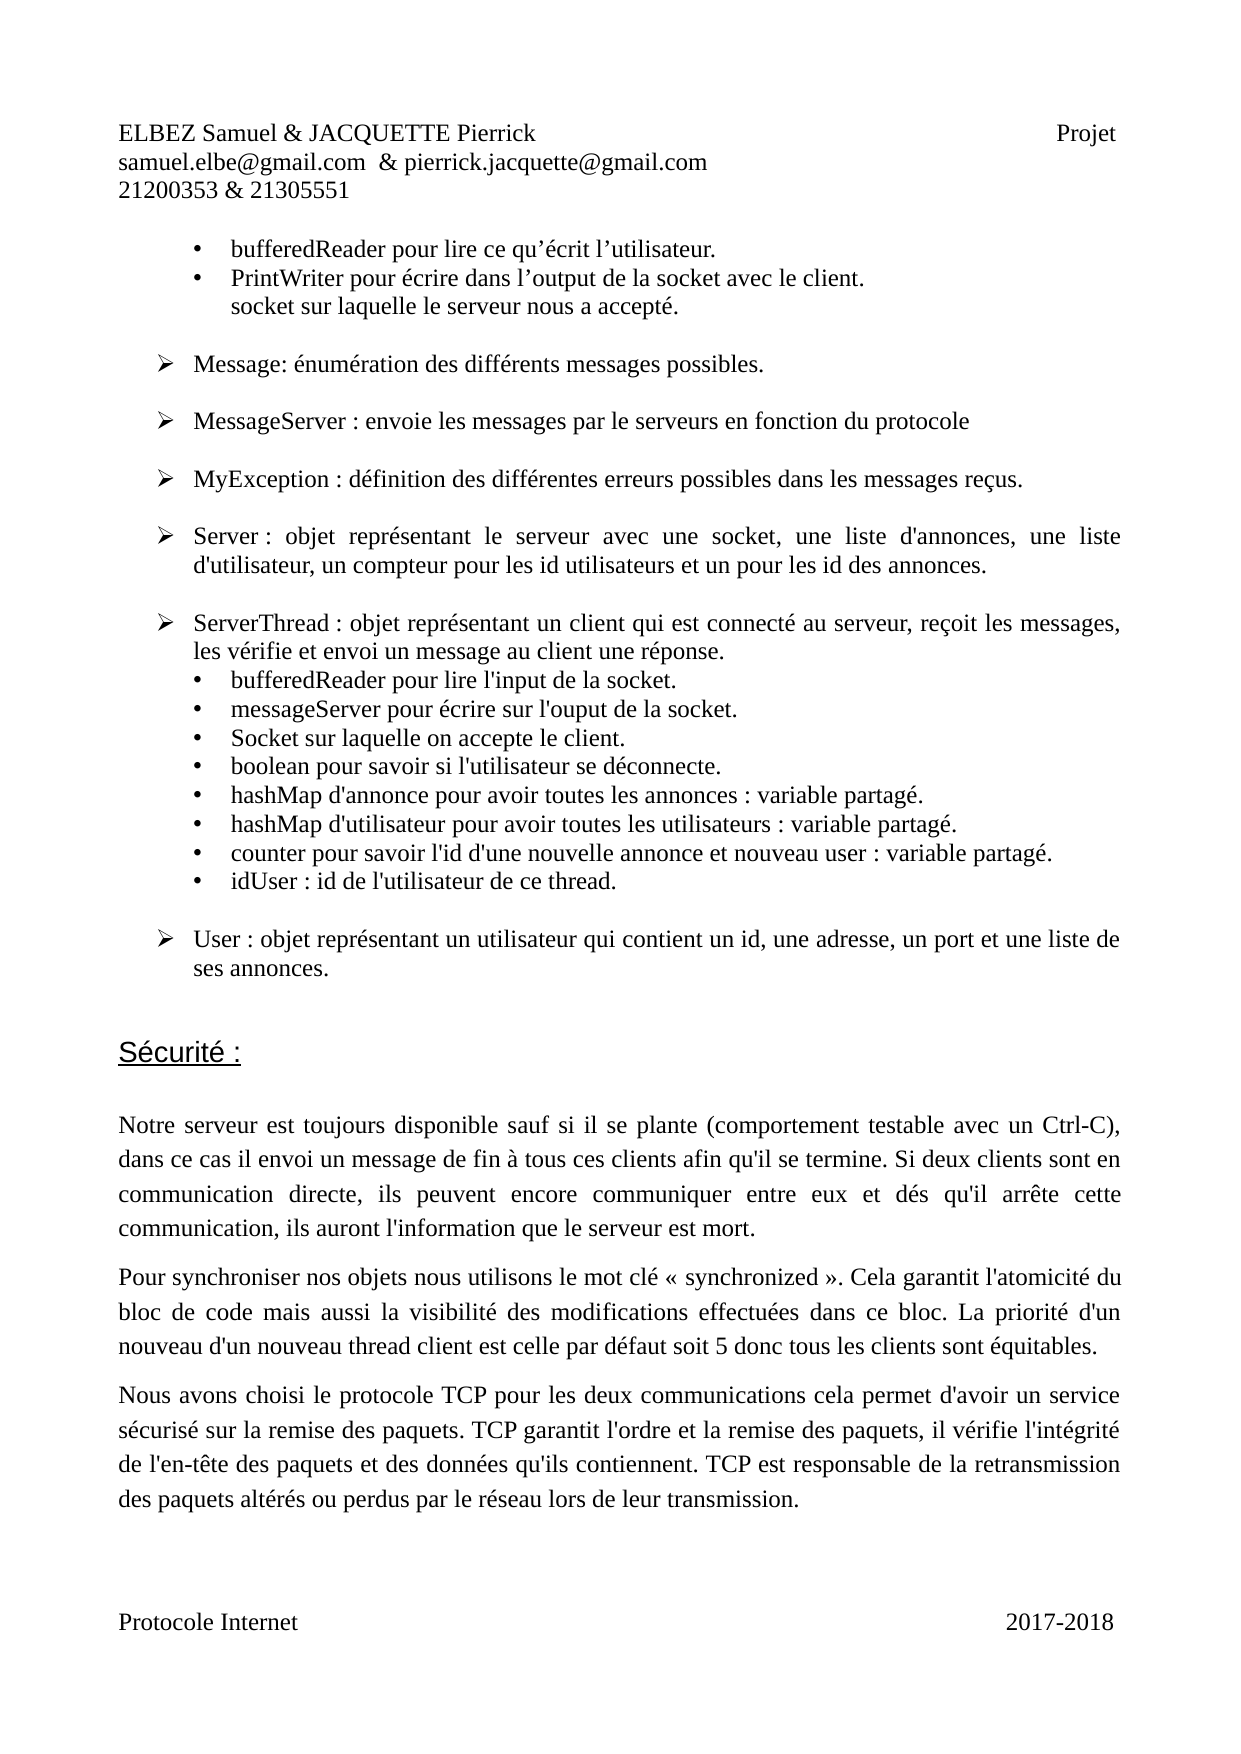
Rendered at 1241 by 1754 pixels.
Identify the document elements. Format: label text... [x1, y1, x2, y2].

list bufferedReader pour lire ce qu’écrit l’utilisateur. [193, 234, 1122, 263]
list counter pour savoir l'id d'une nouvelle annonce et nouveau user : variable partagé. [193, 838, 1122, 866]
list MyException : définition des différentes erreurs possibles dans les messages reçus. [156, 464, 1122, 493]
list socket sur laquelle le serveur nous a accepté. [193, 291, 1122, 320]
list Server : objet représentant le serveur avec une socket, une liste d'annonces, une liste d'utilisateur, un compteur pour les id utilisateurs et un pour les id des annonces. [156, 521, 1122, 579]
list hashMap d'utilisateur pour avoir toutes les utilisateurs : variable partagé. [193, 809, 1122, 838]
list messageServer pour écrire sur l'ouput de la socket. [193, 694, 1122, 723]
list idUser : id de l'utilisateur de ce thread. [193, 866, 1122, 895]
list Message: énumération des différents messages possibles. [156, 349, 1122, 378]
list ServerThread : objet représentant un client qui est connecté au serveur, reçoit les messages, les vérifie et envoi un message au client une réponse. [156, 608, 1122, 665]
text Nous avons choisi le protocole TCP pour les deux communications cela permet d'avoir un service sécurisé sur la remise des paquets. TCP garantit l'ordre et la remise des paquets, il vérifie l'intégrité de l'en-tête des paquets et des données qu'ils contiennent. TCP est responsable de la retransmission des paquets altérés ou perdus par le réseau lors de leur transmission. [118, 1380, 1122, 1513]
list hashMap d'annonce pour avoir toutes les annonces : variable partagé. [193, 780, 1122, 809]
list bufferedReader pour lire l'input de la socket. [193, 665, 1122, 694]
text Pour synchroniser nos objets nous utilisons le mot clé « synchronized ». Cela garantit l'atomicité du bloc de code mais aussi la visibilité des modifications effectuées dans ce bloc. La priorité d'un nouveau d'un nouveau thread client est celle par défaut soit 5 donc tous les clients sont équitables. [118, 1262, 1122, 1360]
list Socket sur laquelle on accepte le client. [193, 723, 1122, 751]
list User : objet représentant un utilisateur qui contient un id, une adresse, un port et une liste de ses annonces. [156, 924, 1122, 981]
subtitle Sécurité : [118, 1035, 1122, 1069]
list PrintWriter pour écrire dans l’output de la socket avec le client. [193, 263, 1122, 291]
list MessageServer : envoie les messages par le serveurs en fonction du protocole [156, 406, 1122, 435]
text Notre serveur est toujours disponible sauf si il se plante (comportement testable avec un Ctrl-C), dans ce cas il envoi un message de fin à tous ces clients afin qu'il se termine. Si deux clients sont en communication directe, ils peuvent encore communiquer entre eux et dés qu'il arrête cette communication, ils auront l'information que le serveur est mort. [118, 1110, 1122, 1242]
list boolean pour savoir si l'utilisateur se déconnecte. [193, 751, 1122, 780]
